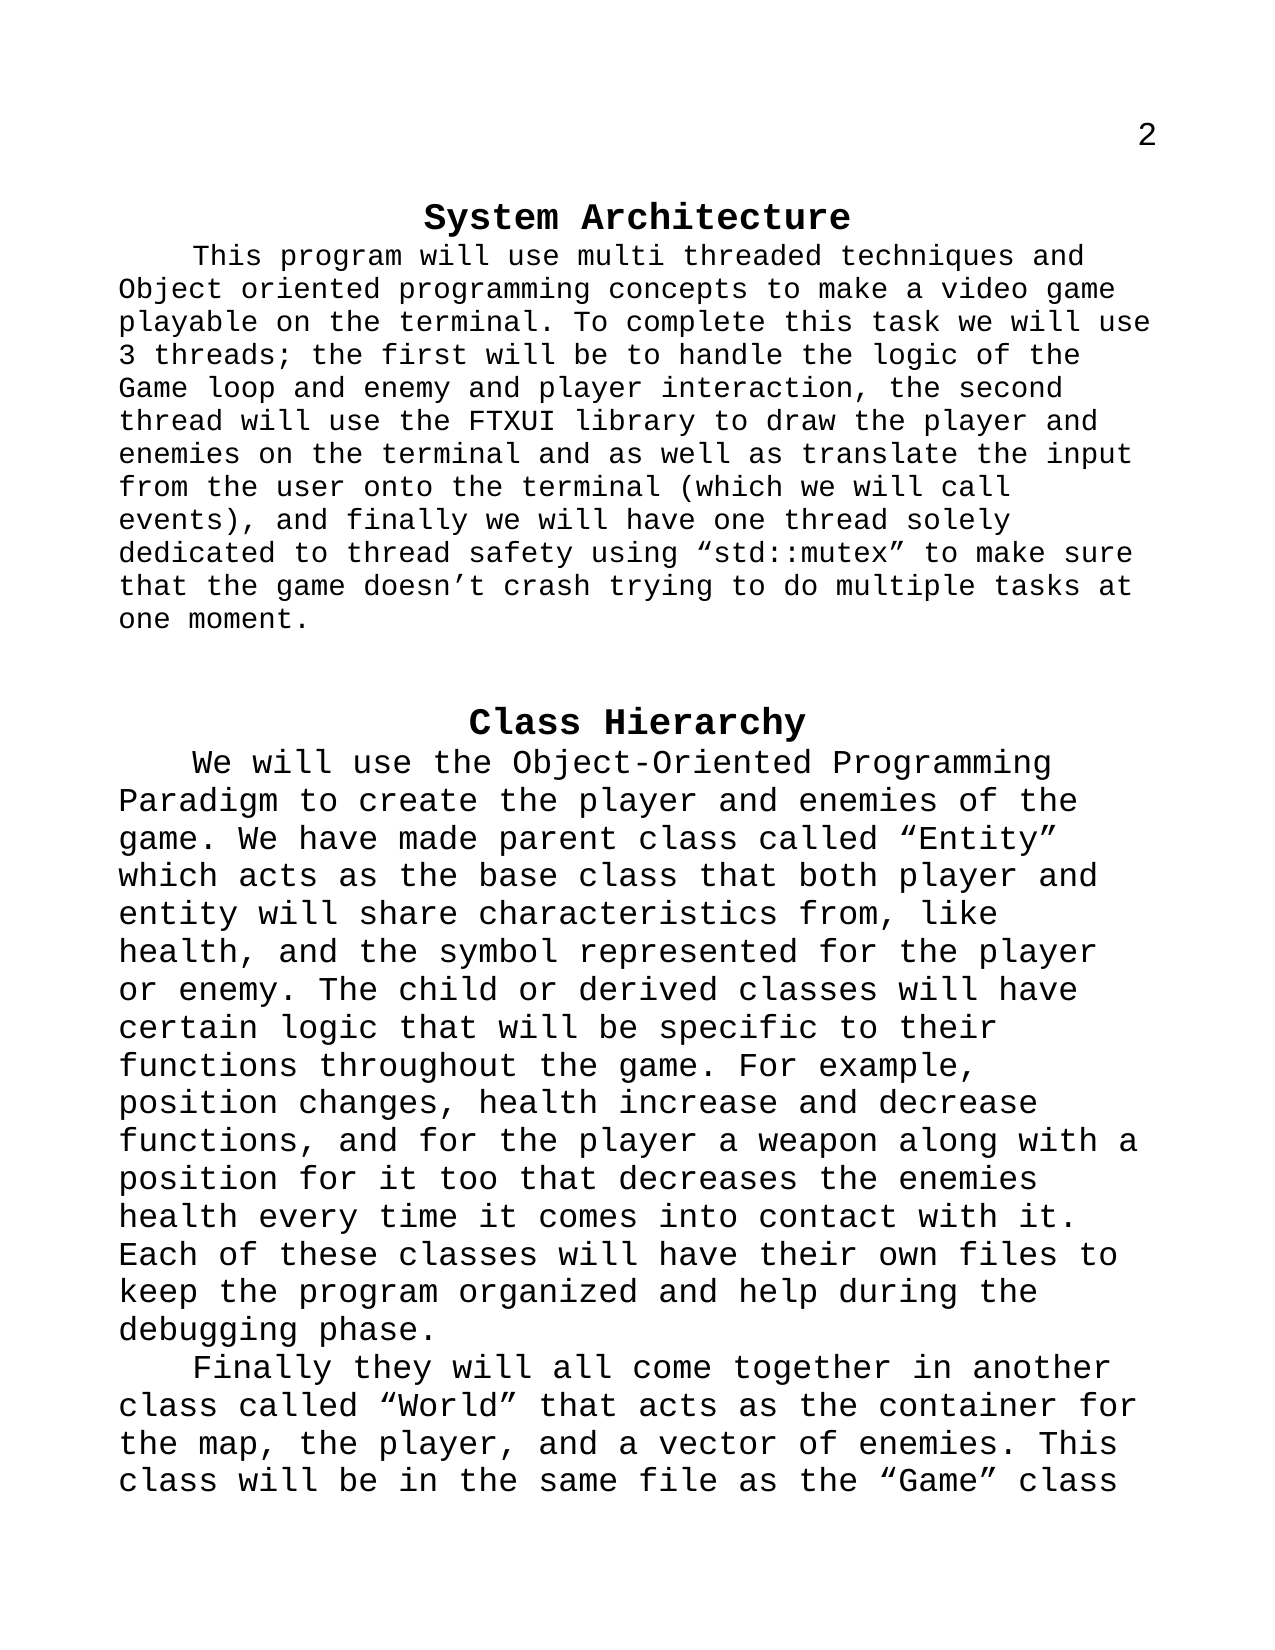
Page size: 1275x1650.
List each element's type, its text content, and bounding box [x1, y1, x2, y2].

text 2 [118, 118, 1157, 156]
text This program will use multi threaded techniques and Object oriented programming concepts to make a video game playable on the terminal. To complete this task we will use 3 threads; the first will be to handle the logic of the Game loop and enemy and player interaction, the second thread will use the FTXUI library to draw the player and enemies on the terminal and as well as translate the input from the user onto the terminal (which we will call events), and finally we will have one thread solely dedicated to thread safety using “std::mutex” to make sure that the game doesn’t crash trying to do multiple tasks at one moment. [118, 241, 1157, 637]
text Finally they will all come together in another class called “World” that acts as the container for the map, the player, and a vector of enemies. This class will be in the same file as the “Game” class [118, 1351, 1157, 1502]
text System Architecture [118, 198, 1157, 241]
text We will use the Object-Oriented Programming Paradigm to create the player and enemies of the game. We have made parent class called “Entity” which acts as the base class that both player and entity will share characteristics from, like health, and the symbol represented for the player or enemy. The child or derived classes will have certain logic that will be specific to their functions throughout the game. For example, position changes, health increase and decrease functions, and for the player a weapon along with a position for it too that decreases the enemies health every time it comes into contact with it. Each of these classes will have their own files to keep the program organized and help during the debugging phase. [118, 746, 1157, 1351]
text Class Hierarchy [118, 703, 1157, 746]
